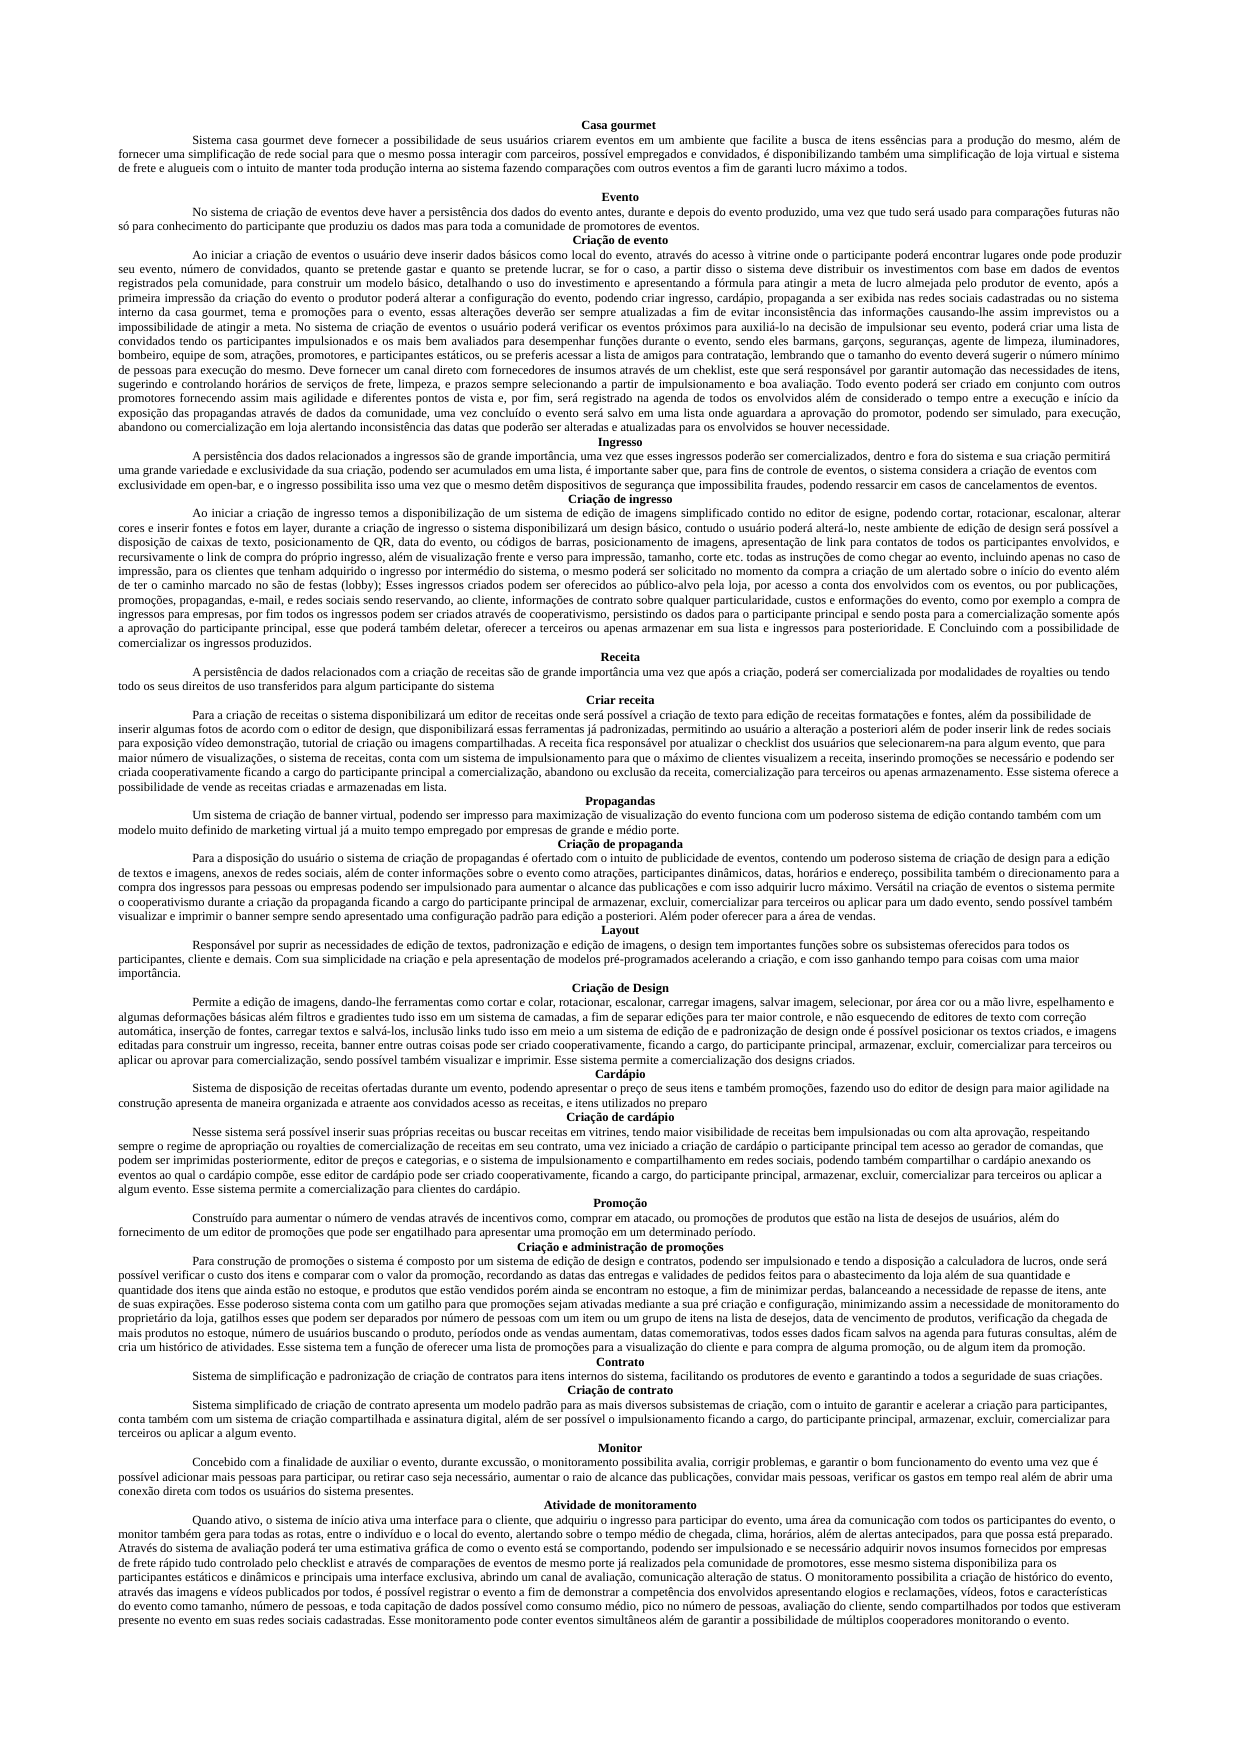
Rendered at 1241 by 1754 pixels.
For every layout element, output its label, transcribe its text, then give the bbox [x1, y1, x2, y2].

text Receita [118, 650, 1122, 664]
text Sistema de simplificação e padronização de criação de contratos para itens internos do sistema, facilitando os produtores de evento e garantindo a todos a seguridade de suas criações. [118, 1369, 1122, 1383]
text Para a disposição do usuário o sistema de criação de propagandas é ofertado com o intuito de publicidade de eventos, contendo um poderoso sistema de criação de design para a edição de textos e imagens, anexos de redes sociais, além de conter informações sobre o evento como atrações, participantes dinâmicos, datas, horários e endereço, possibilita também o direcionamento para a compra dos ingressos para pessoas ou empresas podendo ser impulsionado para aumentar o alcance das publicações e com isso adquirir lucro máximo. Versátil na criação de eventos o sistema permite o cooperativismo durante a criação da propaganda ficando a cargo do participante principal de armazenar, excluir, comercializar para terceiros ou aplicar para um dado evento, sendo possível também visualizar e imprimir o banner sempre sendo apresentado uma configuração padrão para edição a posteriori. Além poder oferecer para a área de vendas. [118, 851, 1122, 923]
text Ao iniciar a criação de ingresso temos a disponibilização de um sistema de edição de imagens simplificado contido no editor de esigne, podendo cortar, rotacionar, escalonar, alterar cores e inserir fontes e fotos em layer, durante a criação de ingresso o sistema disponibilizará um design básico, contudo o usuário poderá alterá-lo, neste ambiente de edição de design será possível a disposição de caixas de texto, posicionamento de QR, data do evento, ou códigos de barras, posicionamento de imagens, apresentação de link para contatos de todos os participantes envolvidos, e recursivamente o link de compra do próprio ingresso, além de visualização frente e verso para impressão, tamanho, corte etc. todas as instruções de como chegar ao evento, incluindo apenas no caso de impressão, para os clientes que tenham adquirido o ingresso por intermédio do sistema, o mesmo poderá ser solicitado no momento da compra a criação de um alertado sobre o início do evento além de ter o caminho marcado no são de festas (lobby); Esses ingressos criados podem ser oferecidos ao público-alvo pela loja, por acesso a conta dos envolvidos com os eventos, ou por publicações, promoções, propagandas, e-mail, e redes sociais sendo reservando, ao cliente, informações de contrato sobre qualquer particularidade, custos e enformações do evento, como por exemplo a compra de ingressos para empresas, por fim todos os ingressos podem ser criados através de cooperativismo, persistindo os dados para o participante principal e sendo posta para a comercialização somente após a aprovação do participante principal, esse que poderá também deletar, oferecer a terceiros ou apenas armazenar em sua lista e ingressos para posterioridade. E Concluindo com a possibilidade de comercializar os ingressos produzidos. [118, 506, 1122, 650]
text Sistema de disposição de receitas ofertadas durante um evento, podendo apresentar o preço de seus itens e também promoções, fazendo uso do editor de design para maior agilidade na construção apresenta de maneira organizada e atraente aos convidados acesso as receitas, e itens utilizados no preparo [118, 1081, 1122, 1110]
text Construído para aumentar o número de vendas através de incentivos como, comprar em atacado, ou promoções de produtos que estão na lista de desejos de usuários, além do fornecimento de um editor de promoções que pode ser engatilhado para apresentar uma promoção em um determinado período. [118, 1211, 1122, 1239]
text Atividade de monitoramento [118, 1498, 1122, 1512]
text Criação de evento [118, 233, 1122, 247]
text Para a criação de receitas o sistema disponibilizará um editor de receitas onde será possível a criação de texto para edição de receitas formatações e fontes, além da possibilidade de inserir algumas fotos de acordo com o editor de design, que disponibilizará essas ferramentas já padronizadas, permitindo ao usuário a alteração a posteriori além de poder inserir link de redes sociais para exposição vídeo demonstração, tutorial de criação ou imagens compartilhadas. A receita fica responsável por atualizar o checklist dos usuários que selecionarem-na para algum evento, que para maior número de visualizações, o sistema de receitas, conta com um sistema de impulsionamento para que o máximo de clientes visualizem a receita, inserindo promoções se necessário e podendo ser criada cooperativamente ficando a cargo do participante principal a comercialização, abandono ou exclusão da receita, comercialização para terceiros ou apenas armazenamento. Esse sistema oferece a possibilidade de vende as receitas criadas e armazenadas em lista. [118, 707, 1122, 794]
text Responsável por suprir as necessidades de edição de textos, padronização e edição de imagens, o design tem importantes funções sobre os subsistemas oferecidos para todos os participantes, cliente e demais. Com sua simplicidade na criação e pela apresentação de modelos pré-programados acelerando a criação, e com isso ganhando tempo para coisas com uma maior importância. [118, 937, 1122, 981]
text Casa gourmet [118, 118, 1122, 132]
text Cardápio [118, 1067, 1122, 1081]
text Ingresso [118, 434, 1122, 449]
text A persistência dos dados relacionados a ingressos são de grande importância, uma vez que esses ingressos poderão ser comercializados, dentro e fora do sistema e sua criação permitirá uma grande variedade e exclusividade da sua criação, podendo ser acumulados em uma lista, é importante saber que, para fins de controle de eventos, o sistema considera a criação de eventos com exclusividade em open-bar, e o ingresso possibilita isso uma vez que o mesmo detêm dispositivos de segurança que impossibilita fraudes, podendo ressarcir em casos de cancelamentos de eventos. [118, 449, 1122, 492]
text Contrato [118, 1354, 1122, 1369]
text Criação de cardápio [118, 1110, 1122, 1124]
text Criação de Design [118, 981, 1122, 995]
text Criação de ingresso [118, 492, 1122, 506]
text Criar receita [118, 693, 1122, 707]
text No sistema de criação de eventos deve haver a persistência dos dados do evento antes, durante e depois do evento produzido, uma vez que tudo será usado para comparações futuras não só para conhecimento do participante que produziu os dados mas para toda a comunidade de promotores de eventos. [118, 204, 1122, 233]
text Evento [118, 190, 1122, 204]
text Criação de propaganda [118, 837, 1122, 851]
text Um sistema de criação de banner virtual, podendo ser impresso para maximização de visualização do evento funciona com um poderoso sistema de edição contando também com um modelo muito definido de marketing virtual já a muito tempo empregado por empresas de grande e médio porte. [118, 808, 1122, 837]
text Propagandas [118, 794, 1122, 808]
text A persistência de dados relacionados com a criação de receitas são de grande importância uma vez que após a criação, poderá ser comercializada por modalidades de royalties ou tendo todo os seus direitos de uso transferidos para algum participante do sistema [118, 664, 1122, 693]
text Criação e administração de promoções [118, 1239, 1122, 1254]
text Sistema simplificado de criação de contrato apresenta um modelo padrão para as mais diversos subsistemas de criação, com o intuito de garantir e acelerar a criação para participantes, conta também com um sistema de criação compartilhada e assinatura digital, além de ser possível o impulsionamento ficando a cargo, do participante principal, armazenar, excluir, comercializar para terceiros ou aplicar a algum evento. [118, 1397, 1122, 1441]
text Quando ativo, o sistema de início ativa uma interface para o cliente, que adquiriu o ingresso para participar do evento, uma área da comunicação com todos os participantes do evento, o monitor também gera para todas as rotas, entre o indivíduo e o local do evento, alertando sobre o tempo médio de chegada, clima, horários, além de alertas antecipados, para que possa está preparado. Através do sistema de avaliação poderá ter uma estimativa gráfica de como o evento está se comportando, podendo ser impulsionado e se necessário adquirir novos insumos fornecidos por empresas de frete rápido tudo controlado pelo checklist e através de comparações de eventos de mesmo porte já realizados pela comunidade de promotores, esse mesmo sistema disponibiliza para os participantes estáticos e dinâmicos e principais uma interface exclusiva, abrindo um canal de avaliação, comunicação alteração de status. O monitoramento possibilita a criação de histórico do evento, através das imagens e vídeos publicados por todos, é possível registrar o evento a fim de demonstrar a competência dos envolvidos apresentando elogios e reclamações, vídeos, fotos e características do evento como tamanho, número de pessoas, e toda capitação de dados possível como consumo médio, pico no número de pessoas, avaliação do cliente, sendo compartilhados por todos que estiveram presente no evento em suas redes sociais cadastradas. Esse monitoramento pode conter eventos simultâneos além de garantir a possibilidade de múltiplos cooperadores monitorando o evento. [118, 1512, 1122, 1627]
text Promoção [118, 1196, 1122, 1211]
text Criação de contrato [118, 1383, 1122, 1397]
text Nesse sistema será possível inserir suas próprias receitas ou buscar receitas em vitrines, tendo maior visibilidade de receitas bem impulsionadas ou com alta aprovação, respeitando sempre o regime de apropriação ou royalties de comercialização de receitas em seu contrato, uma vez iniciado a criação de cardápio o participante principal tem acesso ao gerador de comandas, que podem ser imprimidas posteriormente, editor de preços e categorias, e o sistema de impulsionamento e compartilhamento em redes sociais, podendo também compartilhar o cardápio anexando os eventos ao qual o cardápio compõe, esse editor de cardápio pode ser criado cooperativamente, ficando a cargo, do participante principal, armazenar, excluir, comercializar para terceiros ou aplicar a algum evento. Esse sistema permite a comercialização para clientes do cardápio. [118, 1124, 1122, 1196]
text Concebido com a finalidade de auxiliar o evento, durante excussão, o monitoramento possibilita avalia, corrigir problemas, e garantir o bom funcionamento do evento uma vez que é possível adicionar mais pessoas para participar, ou retirar caso seja necessário, aumentar o raio de alcance das publicações, convidar mais pessoas, verificar os gastos em tempo real além de abrir uma conexão direta com todos os usuários do sistema presentes. [118, 1455, 1122, 1498]
text Sistema casa gourmet deve fornecer a possibilidade de seus usuários criarem eventos em um ambiente que facilite a busca de itens essências para a produção do mesmo, além de fornecer uma simplificação de rede social para que o mesmo possa interagir com parceiros, possível empregados e convidados, é disponibilizando também uma simplificação de loja virtual e sistema de frete e alugueis com o intuito de manter toda produção interna ao sistema fazendo comparações com outros eventos a fim de garanti lucro máximo a todos. [118, 132, 1122, 176]
text Permite a edição de imagens, dando-lhe ferramentas como cortar e colar, rotacionar, escalonar, carregar imagens, salvar imagem, selecionar, por área cor ou a mão livre, espelhamento e algumas deformações básicas além filtros e gradientes tudo isso em um sistema de camadas, a fim de separar edições para ter maior controle, e não esquecendo de editores de texto com correção automática, inserção de fontes, carregar textos e salvá-los, inclusão links tudo isso em meio a um sistema de edição de e padronização de design onde é possível posicionar os textos criados, e imagens editadas para construir um ingresso, receita, banner entre outras coisas pode ser criado cooperativamente, ficando a cargo, do participante principal, armazenar, excluir, comercializar para terceiros ou aplicar ou aprovar para comercialização, sendo possível também visualizar e imprimir. Esse sistema permite a comercialização dos designs criados. [118, 995, 1122, 1067]
text Monitor [118, 1441, 1122, 1455]
text Ao iniciar a criação de eventos o usuário deve inserir dados básicos como local do evento, através do acesso à vitrine onde o participante poderá encontrar lugares onde pode produzir seu evento, número de convidados, quanto se pretende gastar e quanto se pretende lucrar, se for o caso, a partir disso o sistema deve distribuir os investimentos com base em dados de eventos registrados pela comunidade, para construir um modelo básico, detalhando o uso do investimento e apresentando a fórmula para atingir a meta de lucro almejada pelo produtor de evento, após a primeira impressão da criação do evento o produtor poderá alterar a configuração do evento, podendo criar ingresso, cardápio, propaganda a ser exibida nas redes sociais cadastradas ou no sistema interno da casa gourmet, tema e promoções para o evento, essas alterações deverão ser sempre atualizadas a fim de evitar inconsistência das informações causando-lhe assim imprevistos ou a impossibilidade de atingir a meta. No sistema de criação de eventos o usuário poderá verificar os eventos próximos para auxiliá-lo na decisão de impulsionar seu evento, poderá criar uma lista de convidados tendo os participantes impulsionados e os mais bem avaliados para desempenhar funções durante o evento, sendo eles barmans, garçons, seguranças, agente de limpeza, iluminadores, bombeiro, equipe de som, atrações, promotores, e participantes estáticos, ou se preferis acessar a lista de amigos para contratação, lembrando que o tamanho do evento deverá sugerir o número mínimo de pessoas para execução do mesmo. Deve fornecer um canal direto com fornecedores de insumos através de um cheklist, este que será responsável por garantir automação das necessidades de itens, sugerindo e controlando horários de serviços de frete, limpeza, e prazos sempre selecionando a partir de impulsionamento e boa avaliação. Todo evento poderá ser criado em conjunto com outros promotores fornecendo assim mais agilidade e diferentes pontos de vista e, por fim, será registrado na agenda de todos os envolvidos além de considerado o tempo entre a execução e início da exposição das propagandas através de dados da comunidade, uma vez concluído o evento será salvo em uma lista onde aguardara a aprovação do promotor, podendo ser simulado, para execução, abandono ou comercialização em loja alertando inconsistência das datas que poderão ser alteradas e atualizadas para os envolvidos se houver necessidade. [118, 247, 1122, 434]
text Para construção de promoções o sistema é composto por um sistema de edição de design e contratos, podendo ser impulsionado e tendo a disposição a calculadora de lucros, onde será possível verificar o custo dos itens e comparar com o valor da promoção, recordando as datas das entregas e validades de pedidos feitos para o abastecimento da loja além de sua quantidade e quantidade dos itens que ainda estão no estoque, e produtos que estão vendidos porém ainda se encontram no estoque, a fim de minimizar perdas, balanceando a necessidade de repasse de itens, ante de suas expirações. Esse poderoso sistema conta com um gatilho para que promoções sejam ativadas mediante a sua pré criação e configuração, minimizando assim a necessidade de monitoramento do proprietário da loja, gatilhos esses que podem ser deparados por número de pessoas com um item ou um grupo de itens na lista de desejos, data de vencimento de produtos, verificação da chegada de mais produtos no estoque, número de usuários buscando o produto, períodos onde as vendas aumentam, datas comemorativas, todos esses dados ficam salvos na agenda para futuras consultas, além de cria um histórico de atividades. Esse sistema tem a função de oferecer uma lista de promoções para a visualização do cliente e para compra de alguma promoção, ou de algum item da promoção. [118, 1254, 1122, 1354]
text Layout [118, 923, 1122, 937]
